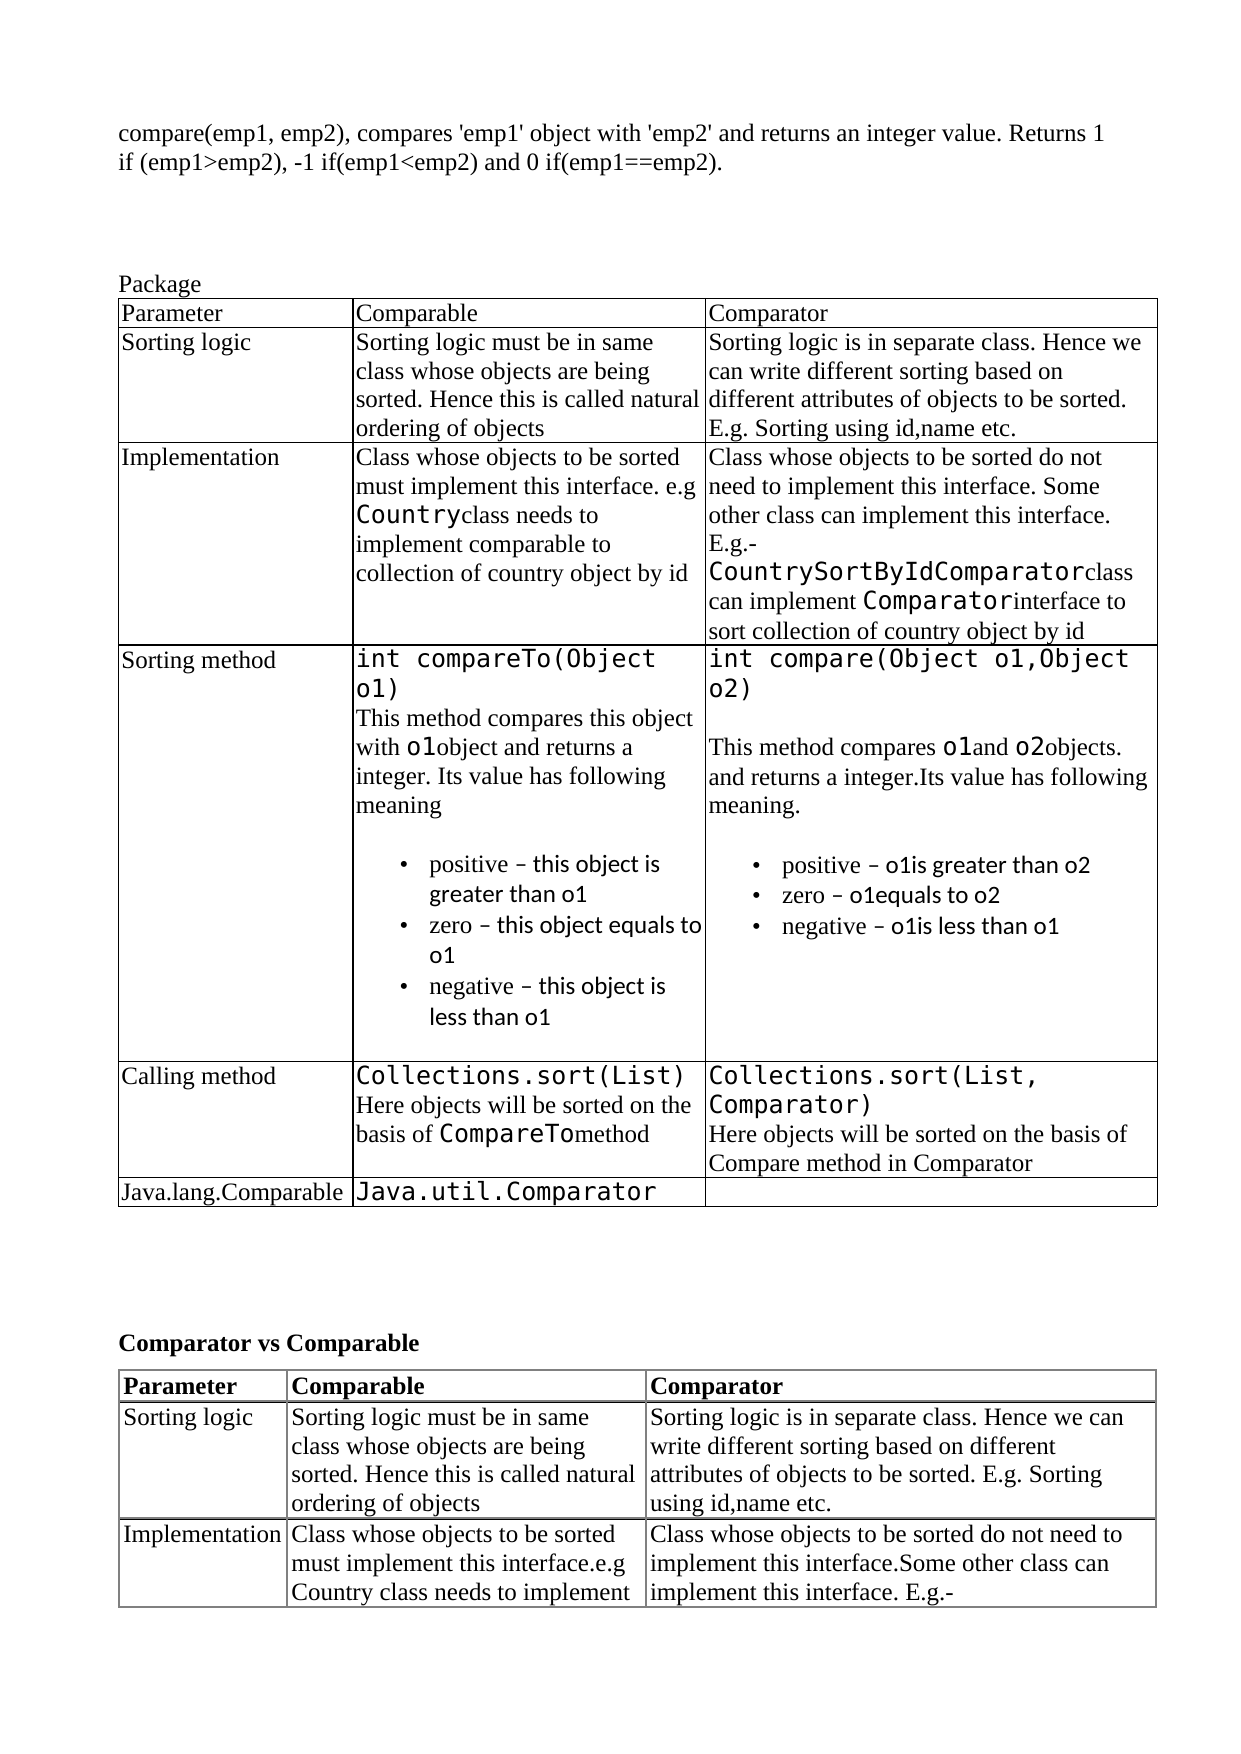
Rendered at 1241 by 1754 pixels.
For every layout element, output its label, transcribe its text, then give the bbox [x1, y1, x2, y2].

table_header Parameter [120, 1371, 286, 1400]
table_cell int compare(Object o1,Object o2) This method compares o1and o2objects. and returns a integer.Its value has following meaning. positive – o1is greater than o2 zero – o1equals to o2 negative – o1is less than o1 [706, 646, 1157, 1061]
table_header Comparable [288, 1371, 645, 1400]
table_cell Class whose objects to be sorted must implement this interface.e.g Country class needs to implement [288, 1520, 645, 1606]
table_cell Class whose objects to be sorted must implement this interface. e.g Countryclass needs to implement comparable to collection of country object by id [354, 443, 705, 644]
table_cell Java.lang.Comparable [119, 1178, 352, 1206]
table_cell Collections.sort(List) Here objects will be sorted on the basis of CompareTomethod [354, 1062, 705, 1177]
table_cell Sorting logic [120, 1403, 286, 1517]
table_header Parameter [119, 299, 352, 327]
table_cell Sorting logic is in separate class. Hence we can write different sorting based on different attributes of objects to be sorted. E.g. Sorting using id,name etc. [706, 328, 1157, 442]
table_cell Sorting logic must be in same class whose objects are being sorted. Hence this is called natural ordering of objects [288, 1403, 645, 1517]
table_cell Sorting method [119, 646, 352, 1061]
list 'Comparable' resides in java.lang package while 'Comparator' residen in java.util package. 2) Using 'Comparable' interface, sorting logic should be written in the same class that is to be sorted while using 'Comparator' interface sorting logic is written in different class so that different sorting logic can be written on the basis of different attributes of the class. 3) Using 'Comparable' interface, sorting is done based on compareTo(Employee emp) method implementation, while in 'Comparator' interface sorting is done on the basis of compare(emp1, emp2) method. 4) Comparable's compareTo(Employee emp), compares 'this' object with 'emp' and returns an integer value. Returns 1 if (this>emp), -1 if(this<emp) and 0 if(this==emp). Comparator's compare(emp1, emp2), compares 'emp1' object with 'emp2' and returns an integer value. Returns 1 if (emp1>emp2), -1 if(emp1<emp2) and 0 if(emp1==emp2). [81, 118, 1122, 176]
table_header Comparable [354, 299, 705, 327]
table_header Comparator [647, 1371, 1155, 1400]
table_cell Java.util.Comparator [354, 1178, 705, 1206]
table_cell Class whose objects to be sorted do not need to implement this interface.Some other class can implement this interface. E.g.- [647, 1520, 1155, 1606]
table_cell Calling method [119, 1062, 352, 1177]
table_cell Collections.sort(List, Comparator) Here objects will be sorted on the basis of Compare method in Comparator [706, 1062, 1157, 1177]
table_cell Sorting logic [119, 328, 352, 442]
table_cell Class whose objects to be sorted do not need to implement this interface. Some other class can implement this interface. E.g.-CountrySortByIdComparatorclass can implement Comparatorinterface to sort collection of country object by id [706, 443, 1157, 644]
table_cell Sorting logic must be in same class whose objects are being sorted. Hence this is called natural ordering of objects [354, 328, 705, 442]
table_cell [706, 1178, 1157, 1206]
table_cell Sorting logic is in separate class. Hence we can write different sorting based on different attributes of objects to be sorted. E.g. Sorting using id,name etc. [647, 1403, 1155, 1517]
table_cell Implementation [120, 1520, 286, 1606]
table_cell Implementation [119, 443, 352, 644]
table_cell int compareTo(Object o1) This method compares this object with o1object and returns a integer. Its value has following meaning positive – this object is greater than o1 zero – this object equals to o1 negative – this object is less than o1 [354, 646, 705, 1061]
table_header Comparator [706, 299, 1157, 327]
text Comparator vs Comparable [118, 1328, 1122, 1357]
text Package [118, 269, 1122, 298]
